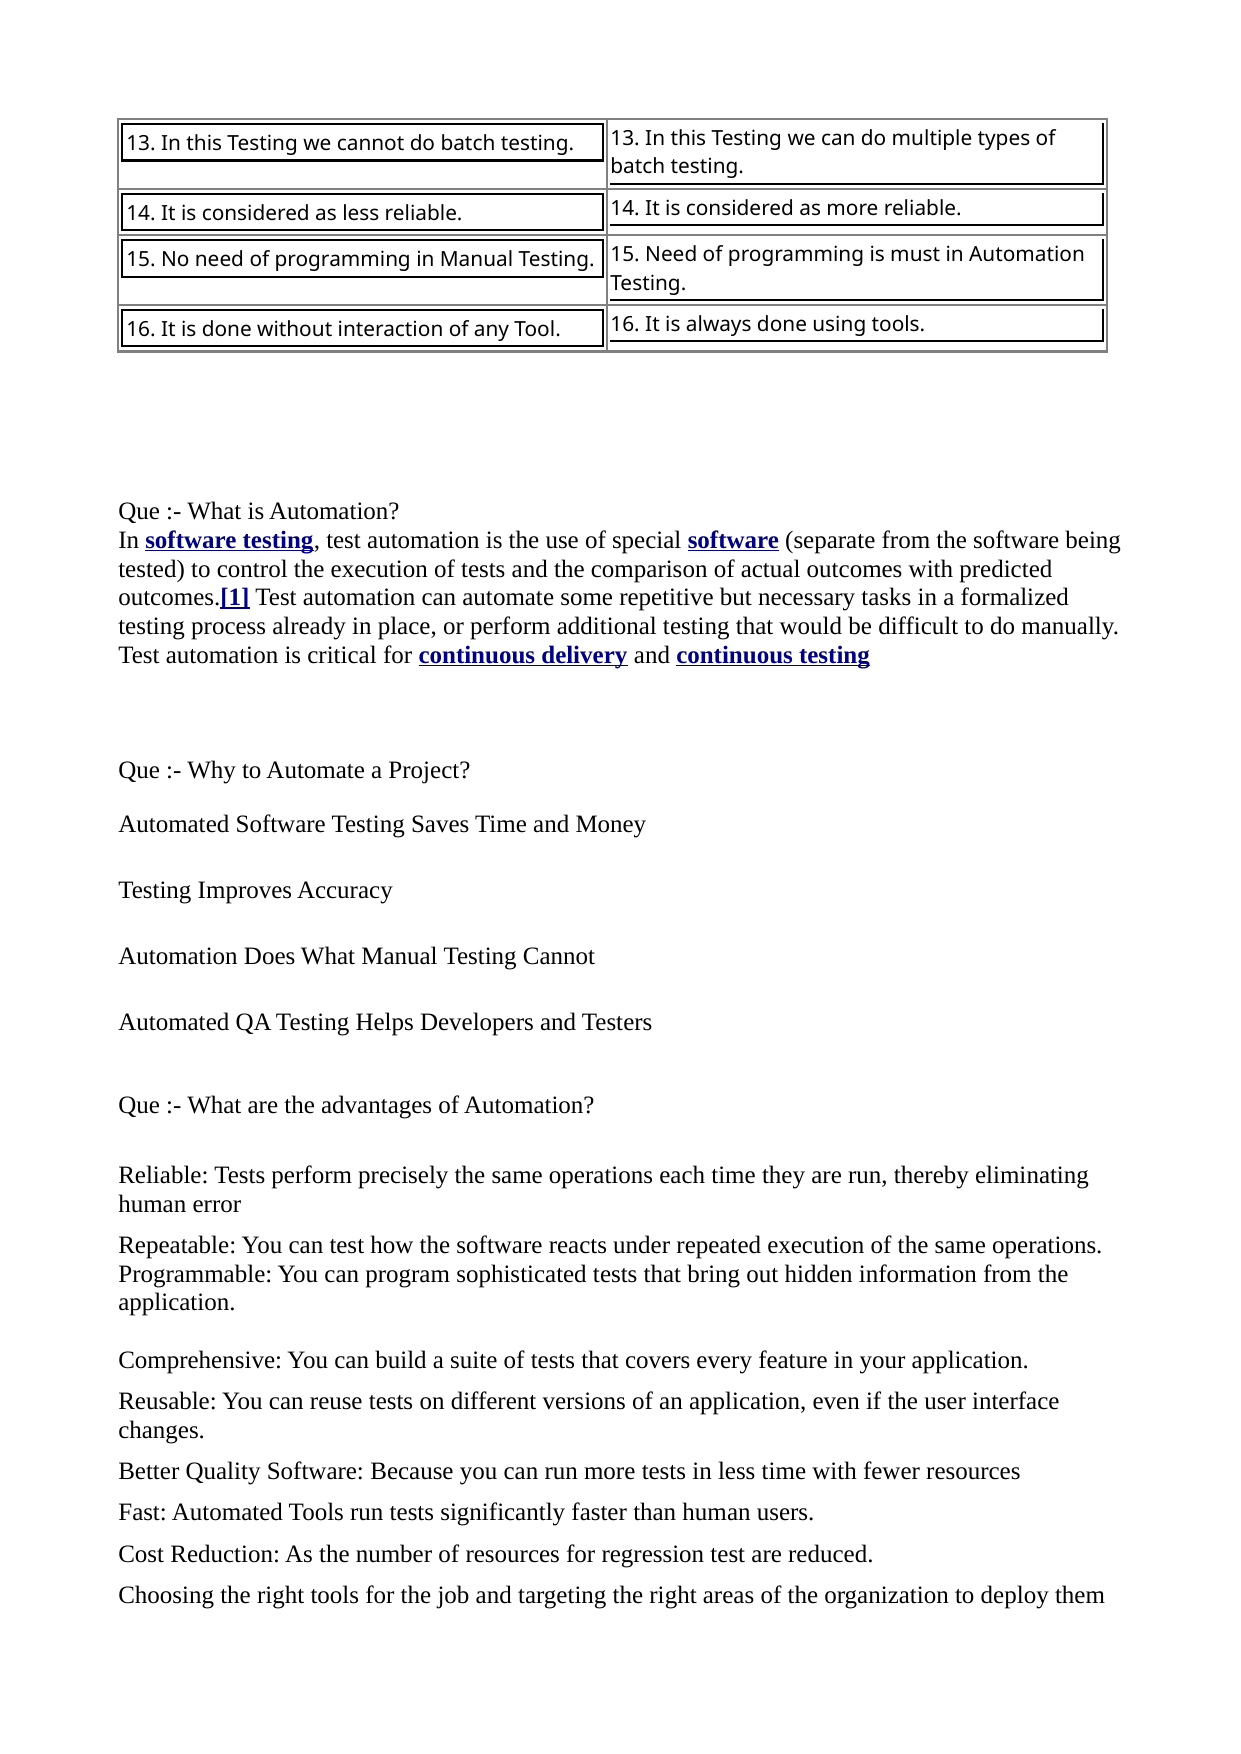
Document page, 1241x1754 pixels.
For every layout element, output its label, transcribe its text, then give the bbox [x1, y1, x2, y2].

text Que :- What is Automation? [118, 496, 1122, 525]
table_cell 16. It is always done using tools. [608, 306, 1106, 350]
table_cell 13. In this Testing we cannot do batch testing. [119, 120, 606, 188]
subtitle Automated QA Testing Helps Developers and Testers [118, 1007, 1122, 1036]
text Reliable: Tests perform precisely the same operations each time they are run, thereby eliminating human error [118, 1160, 1122, 1217]
table_cell 14. It is considered as more reliable. [608, 190, 1106, 234]
text Fast: Automated Tools run tests significantly faster than human users. [118, 1497, 1122, 1526]
subtitle Automated Software Testing Saves Time and Money [118, 809, 1122, 837]
subtitle Automation Does What Manual Testing Cannot [118, 941, 1122, 970]
table_cell 13. In this Testing we can do multiple types of batch testing. [608, 120, 1106, 188]
text Repeatable: You can test how the software reacts under repeated execution of the same operations. Programmable: You can program sophisticated tests that bring out hidden information from the application. Comprehensive: You can build a suite of tests that covers every feature in your application. [118, 1230, 1122, 1374]
text Que :- Why to Automate a Project? [118, 755, 1122, 784]
table_cell 14. It is considered as less reliable. [119, 190, 606, 234]
text Choosing the right tools for the job and targeting the right areas of the organization to deploy them [118, 1580, 1122, 1609]
text In software testing, test automation is the use of special software (separate from the software being tested) to control the execution of tests and the comparison of actual outcomes with predicted outcomes.[1] Test automation can automate some repetitive but necessary tasks in a formalized testing process already in place, or perform additional testing that would be difficult to do manually. Test automation is critical for continuous delivery and continuous testing [118, 525, 1122, 669]
text Better Quality Software: Because you can run more tests in less time with fewer resources [118, 1456, 1122, 1485]
text Que :- What are the advantages of Automation? [118, 1090, 1122, 1119]
table_cell 15. Need of programming is must in Automation Testing. [608, 236, 1106, 304]
subtitle Testing Improves Accuracy [118, 875, 1122, 904]
table_cell 16. It is done without interaction of any Tool. [119, 306, 606, 350]
text Cost Reduction: As the number of resources for regression test are reduced. [118, 1539, 1122, 1567]
table_cell 15. No need of programming in Manual Testing. [119, 236, 606, 304]
text Reusable: You can reuse tests on different versions of an application, even if the user interface changes. [118, 1386, 1122, 1444]
